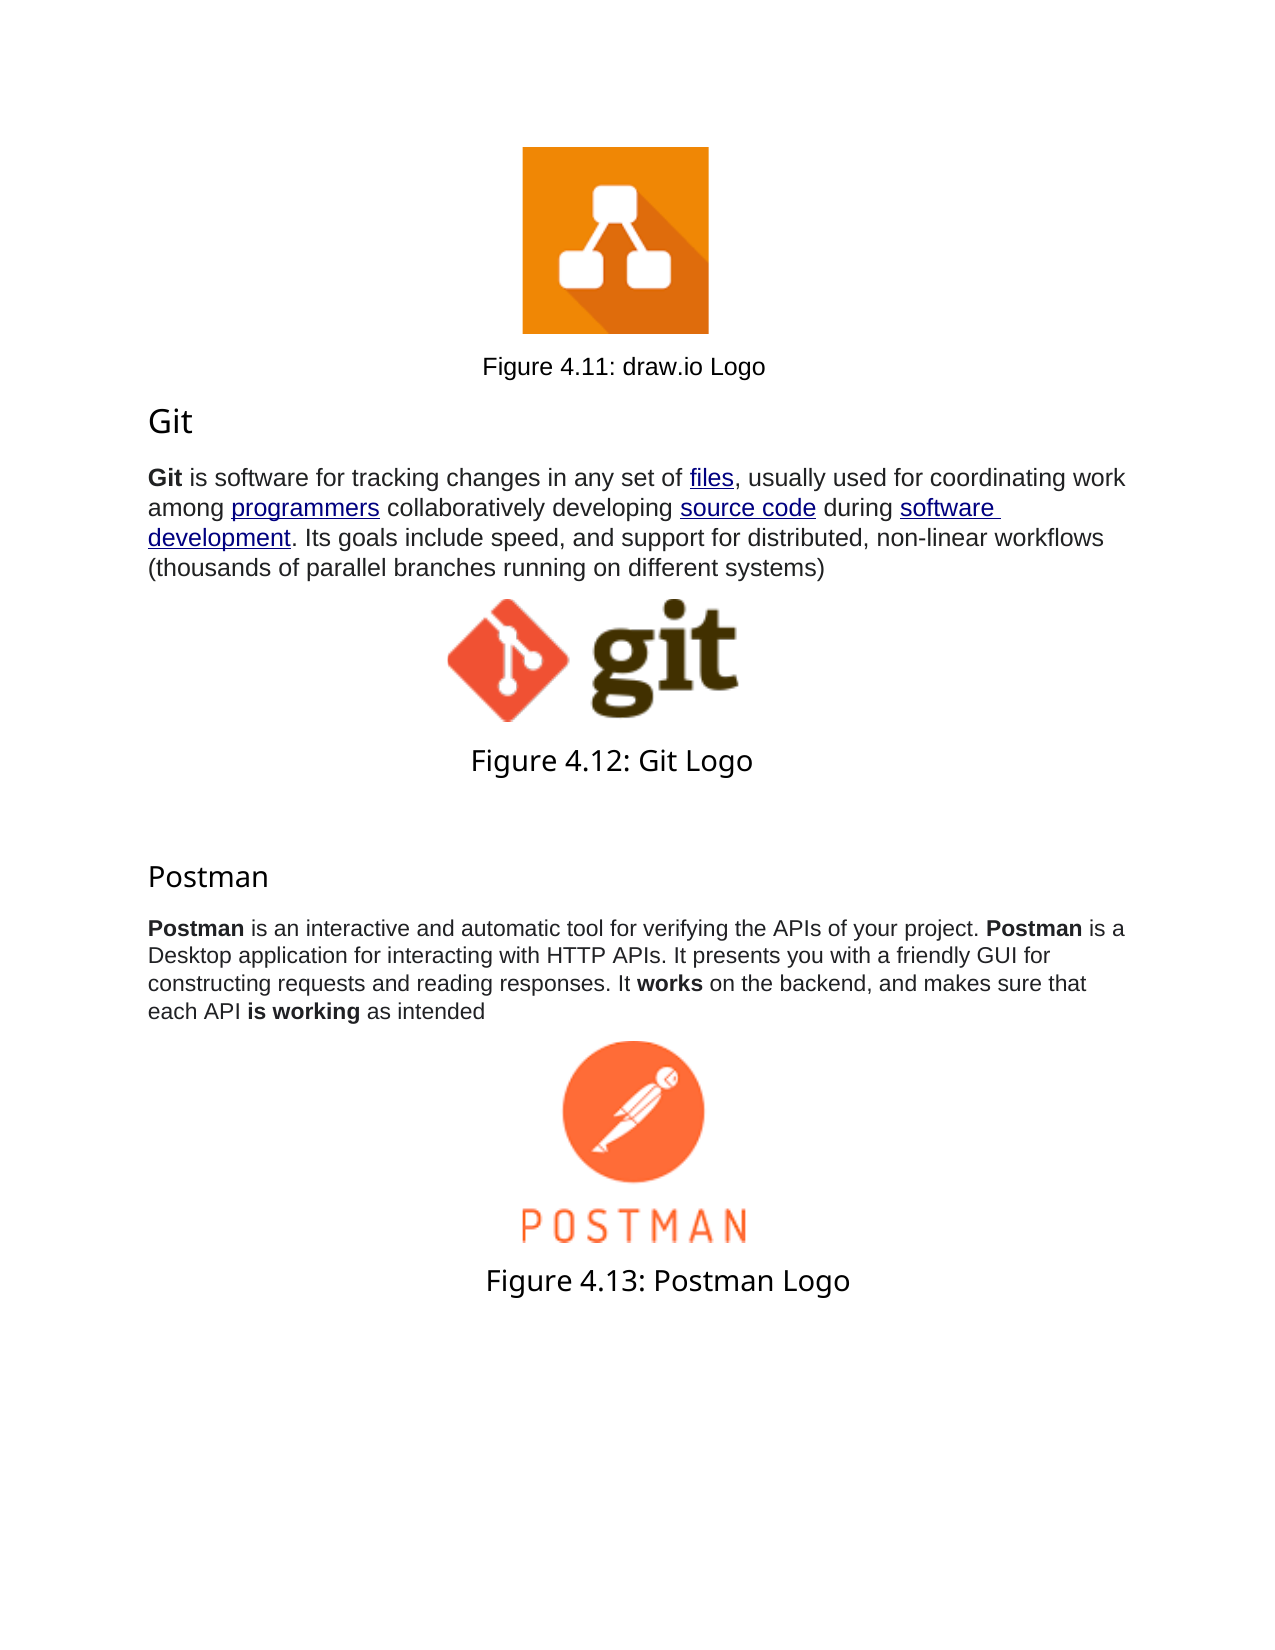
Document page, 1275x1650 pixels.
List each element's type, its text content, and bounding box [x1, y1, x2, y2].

text Git [148, 398, 1127, 444]
text Figure 4.11: draw.io Logo [373, 352, 1127, 380]
text Postman [148, 856, 1127, 896]
text Git is software for tracking changes in any set of files, usually used for coordinating work among programmers collaboratively developing source code during software development. Its goals include speed, and support for distributed, non-linear workflows (thousands of parallel branches running on different systems) [148, 463, 1127, 582]
text Figure 4.13: Postman Logo [148, 1260, 1127, 1300]
text Postman is an interactive and automatic tool for verifying the APIs of your project. Postman is a Desktop application for interacting with HTTP APIs. It presents you with a friendly GUI for constructing requests and reading responses. It works on the backend, and makes sure that each API is working as intended [148, 915, 1127, 1024]
text Figure 4.12: Git Logo [373, 740, 1127, 779]
